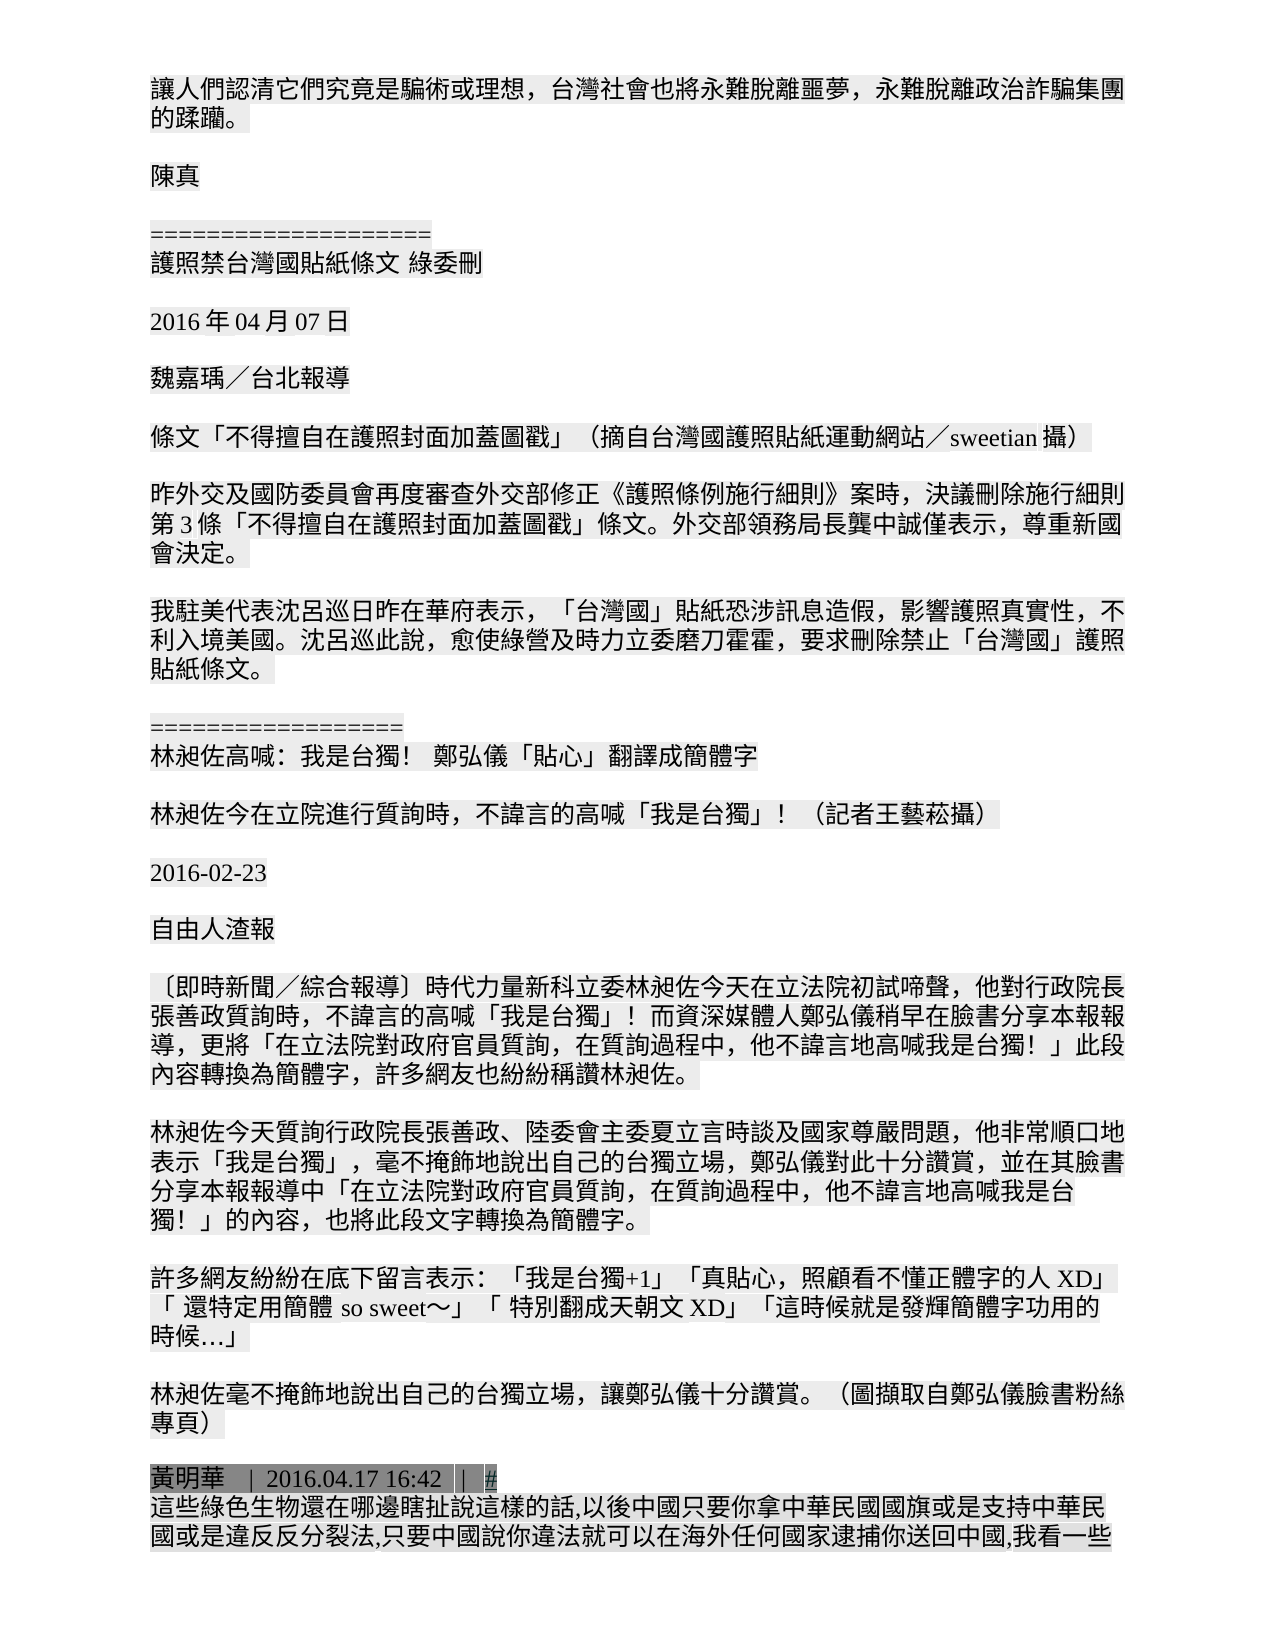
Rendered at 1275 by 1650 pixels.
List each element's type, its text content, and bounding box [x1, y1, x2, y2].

text 黃明華 | 2016.04.17 16:42 | # [150, 1464, 1125, 1493]
text 大部份人應該都有工作，為了生活，每天忙碌不堪，甚至傷身過勞，乃至肢體傷殘；維持生活並不容易。講到生活與工作，它的痛苦與辛勞，無須多說，因為大部份人肯定都不陌生。但是你知道嗎，公家機關或立法院長期以來卻養了一大堆閒人，什麼都不用做，卻吃香喝辣，左右逢源，平常就只需要不定時跑出來搞一些抹黑中國人的所謂 "捍衛台灣主權" 秀，這就幾乎是他們所有工作的一切內容了。 官僚閒人或無恥民代，雖然令人無奈，但也只能這樣，畢竟你很難對這樣一些如此水平的人有所期待，既然台灣人如此器重這樣一些陸樑小丑，閒也只能盡量讓他閒著。老實說，我願意納稅飼養這樣一些閒人，讓他們閒閒地吃喝一輩子，只求別危害社會。問題是，他們並不願意無功受祿，三不五時就會在主流鎂光燈的造勢宣傳下，搞一些 "捍衛台灣主權秀"，比方說什麼護照可以自行更改國名，否則就是侵害人權、欺負咱台灣郎之類。 我很納悶，各位難道每天不是辛苦工作以維持生活？你真的會覺得這樣一些什麼 "貼台灣國貼紙" 、以便把萬惡的 "中華民國" 或 "China" 字眼給遮掉的低能鳥事很偉大、而且對你或你的家庭很重要？如果這些政客人渣真的覺得這些事很重要，為什麼光只是挖除或遮蓋護照上的 "中華民國" 或 "China" 字眼，應該連新台幣也應該全數送人或自行銷毀才對，因為上面不是都有著這些萬惡的字眼？其它還有畢業證書、身份證或駕照等等，也應該統統丟棄或一一貼上台灣國貼紙，取代萬惡的 "中華民國" 或 "China" 字眼。 各位，當你拼命找工作謀生，到處寄履歷表，或是買賣租賃房子，結婚生小孩辦戶口，申辦各種證件文件與稅務，或是跟銀行往來借貸等匯兌等等，在這些攸關你個人重要權益的事項上，你會不會也來堅持一下台灣國的民族大義？堅持要在所有文件與證件乃至新台幣上貼台灣國貼紙，以示你可歌可泣的愛台灣之心？難道你有可能會缺乏現實感到這種地步？當然不可能。現實感破表的政客人渣們當然更不可能。他們是看人說人話，見鬼說鬼話的；進教堂就喊耶穌，到了廟裏就說和尚的話。島內講一套，到了島外又是另一套；明的一套，暗的一套；台灣人面前講一套，來到祖國保證又是完全另一套。這些人的所謂台獨是上下班制的，白天晚上不一樣，人前人後不一樣。 再說，這年頭，在這島上，還有幾個人敢公開說他支持統一？就如同三十年前，你喊台獨試試看，你馬上就會知道什麼下場。那些在過去連屁都不敢放一聲，甚至為虎作倀的忠黨愛國份子，隨著藍綠氣勢消長，一個個竟然全變成台獨勇士，實在很不可思議。這就好像你如果去大陸到處高喊祖國統一、然後整天糟蹋異己、卻說自己很勇敢一樣無恥下流。 再過一個多月，愛台灣的民進黨就要全面接收這個島了，何必現在忙著聲嘶力竭對著國民黨破口大罵地捍衛什麼 "貼台灣國貼紙" 的人權與尊嚴？民進黨登基之後，你就可以直接改國號宣布獨立了不是嗎？哪還需要貼什麼台灣國貼紙那樣委屈？屆時所有護照就得全面換成台灣國不是嗎？何必現在忙著搞這些窩囊沒出息的什麼貼貼紙捍衛台灣主權的無聊低能騙人把戲。 我不敢說我看過多少世面，但我基本上知道世界上的基本狀況，我知道一些國家的人與社會是如何拼命生活、工作，如何在公眾事務上耗費心力以求個生存與茁壯。特別是對岸，其用功之深，其涉獵事務之複雜與艱難，可說嘆為觀止，難以想像。任何國家或社會其實都一樣，稍有不慎或延遲或誤判，就可能造成嚴重後果，損及眾人長久生存。當世界以這樣一種毫不留情的速度往前飛奔，而台灣在過去二十幾年來卻宛若文革一般，在綠油油的政治詐騙集團的主持下，每天關起門來玩一些反智窩囊到全然無法想像的低能政治把戲與口水。 但我們能怪罪政客人渣，怪罪無恥下流的媒體名嘴名人名教授名作家等等等嗎？他們之所以壯大成這島上宛若蟑螂一般最強的生物，難道不就是台灣人自己給捧出來的？社會大眾不覺悟，就永遠不可能讓騙子銷聲匿跡。如今，騙子大獲全勝，全面掌權，檢驗真理的最好方法，證明其所謂理想的唯一途徑，難道不就是一一實踐其長久以來的各種神聖理想。折磨台灣社會至少二十年的這一切 "愛台灣" 偉大理想，如果不一一實踐，就永遠不可能讓人們認清它們究竟是騙術或理想，台灣社會也將永難脫離噩夢，永難脫離政治詐騙集團的蹂躪。 陳真 ==================== 護照禁台灣國貼紙條文 綠委刪 2016年04月07日 魏嘉瑀／台北報導 條文「不得擅自在護照封面加蓋圖戳」（摘自台灣國護照貼紙運動網站／sweetian攝） 昨外交及國防委員會再度審查外交部修正《護照條例施行細則》案時，決議刪除施行細則第3條「不得擅自在護照封面加蓋圖戳」條文。外交部領務局長龔中誠僅表示，尊重新國會決定。 我駐美代表沈呂巡日昨在華府表示，「台灣國」貼紙恐涉訊息造假，影響護照真實性，不利入境美國。沈呂巡此說，愈使綠營及時力立委磨刀霍霍，要求刪除禁止「台灣國」護照貼紙條文。 ================== 林昶佐高喊：我是台獨！ 鄭弘儀「貼心」翻譯成簡體字 林昶佐今在立院進行質詢時，不諱言的高喊「我是台獨」！（記者王藝菘攝） 2016-02-23 自由人渣報 〔即時新聞／綜合報導〕時代力量新科立委林昶佐今天在立法院初試啼聲，他對行政院長張善政質詢時，不諱言的高喊「我是台獨」！而資深媒體人鄭弘儀稍早在臉書分享本報報導，更將「在立法院對政府官員質詢，在質詢過程中，他不諱言地高喊我是台獨！」此段內容轉換為簡體字，許多網友也紛紛稱讚林昶佐。 林昶佐今天質詢行政院長張善政、陸委會主委夏立言時談及國家尊嚴問題，他非常順口地表示「我是台獨」，毫不掩飾地說出自己的台獨立場，鄭弘儀對此十分讚賞，並在其臉書分享本報報導中「在立法院對政府官員質詢，在質詢過程中，他不諱言地高喊我是台獨！」的內容，也將此段文字轉換為簡體字。 許多網友紛紛在底下留言表示：「我是台獨+1」「真貼心，照顧看不懂正體字的人XD」「 還特定用簡體 so sweet～」「 特別翻成天朝文XD」「這時候就是發輝簡體字功用的時候…」 林昶佐毫不掩飾地說出自己的台獨立場，讓鄭弘儀十分讚賞。（圖擷取自鄭弘儀臉書粉絲專頁） [150, 75, 1125, 1439]
text 這些綠色生物還在哪邊瞎扯說這樣的話,以後中國只要你拿中華民國國旗或是支持中華民國或是違反反分裂法,只要中國說你違法就可以在海外任何國家逮捕你送回中國,我看一些高學歷朋友還跟著高潮起來,如果中國有這樣隨意在海外入人於罪並隨意逮捕當然要譴責跟反抗,但是事實並不是中國真這樣肆無忌憚啊,而這邊前立委郭正亮用2011一個早已發生一模一樣的案例戳破了這些演猴戲混蛋立委名嘴的假面目,這邊拿以前陳真先生講過的句型套用一下: 這些綠色生物會不知道這些事實案例嗎?當然他們都知道也很清楚,但是這些綠色生物就是要這樣硬凹硬扯極盡荒唐的表演,因為這些綠色生物知道有很多人不會去查證,不會想去了解這些複雜的東西,也不會想要多看些新聞交叉比對出真正的事實,這些綠色生物知道他們餵這些徒眾吃什麼這些徒眾即使是大便一樣就照吃不會懷疑,這些綠色生物這20幾年來最會搞的就是這套詐騙技倆,所以為什麼說綠色生物才是全台灣最大的詐騙集團 -- 沒證據只能放人，郭正亮反問徐永明：這就是民進黨想要的嗎？ http://www.storm.mg/article/104564 肯亞案爭議未休，民進黨前立委、文化大學副教授郭正亮17日臉書發文表示，境外詐騙的證據都在大陸，例如馬來西亞遣返台灣嫌犯，人儘管回到台灣，證據卻都在大陸，警方沒證據，只能在偵訊後，依法全部放人。郭正亮反問痛批法務部的時代力量立委徐永明和民進黨：「這就是你們想要的嗎？」 郭正亮強調，綠營要求大陸立刻遣返台灣詐騙嫌犯，一定要想清楚後果，否則5.20之後輪到自己執政，很難不讓自己陷入困境。以馬來西亞遣返人犯到台灣為例，大陸不把證據轉到台灣，警方沒證據，只能在偵訊之後，依法全部放人，而徐永明知道這樣做，連台灣人都不能接受，炮火立刻轉向法務部，譴責法務部沒做好工作。郭正亮反問，「難道徐永明認為，只要民進黨執政，大陸就會在遣返台灣嫌犯的第一時間，立刻把詐騙證據交給台灣？別傻了！」 郭正亮以2011年的例子，菲律賓2月將詐騙嫌犯遣送到大陸，前警政署長王卓鈞直到5月才能去大陸協商，直到7月才讓台灣嫌犯回台灣。國民黨執政如此，5.20之後是民進黨執政，大陸更難和台灣協商，更不可能在第一時間把證據交給台灣，如果綠營主張第三地立刻遣返台灣嫌犯回台灣，幾乎可以斷言，台灣警方因為沒有證據，永遠只能在偵訊之後，依法全部放人。 郭正亮反問，「難道這就是民進黨要的結果嗎？」他認為，上策是要求陸立刻兩岸共同打擊犯罪協議，讓台灣參加調查偵辦，台灣才能掌握所有證據，同時維護台灣嫌犯的人權。 [150, 1493, 1125, 1552]
